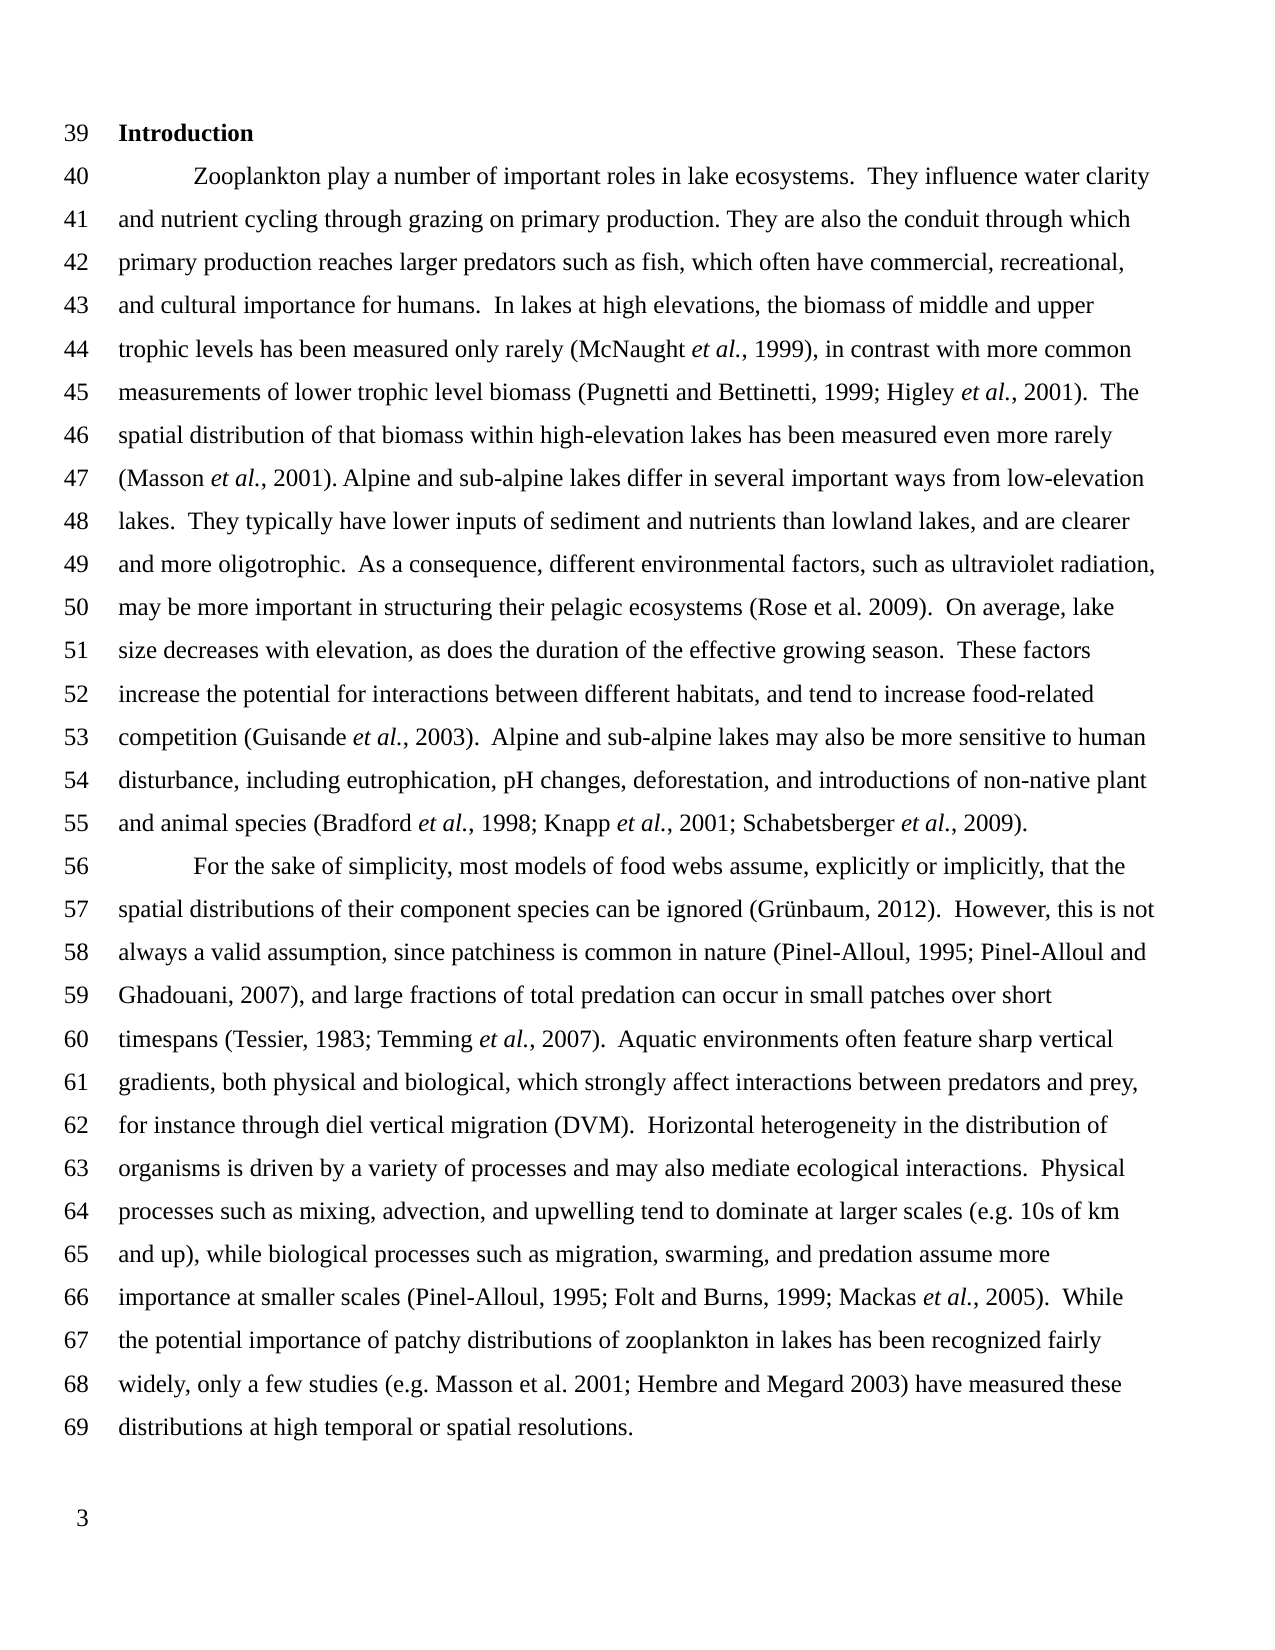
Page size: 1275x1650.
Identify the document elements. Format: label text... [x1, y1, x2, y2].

text Zooplankton play a number of important roles in lake ecosystems. They influence water clarity and nutrient cycling through grazing on primary production. They are also the conduit through which primary production reaches larger predators such as fish, which often have commercial, recreational, and cultural importance for humans. In lakes at high elevations, the biomass of middle and upper trophic levels has been measured only rarely (McNaught et al., 1999)⁠, in contrast with more common measurements of lower trophic level biomass (Pugnetti and Bettinetti, 1999; Higley et al., 2001)⁠. The spatial distribution of that biomass within high-elevation lakes has been measured even more rarely (Masson et al., 2001)⁠. Alpine and sub-alpine lakes differ in several important ways from low-elevation lakes. They typically have lower inputs of sediment and nutrients than lowland lakes, and are clearer and more oligotrophic. As a consequence, different environmental factors, such as ultraviolet radiation, may be more important in structuring their pelagic ecosystems (Rose et al. 2009)⁠. On average, lake size decreases with elevation, as does the duration of the effective growing season. These factors increase the potential for interactions between different habitats, and tend to increase food-related competition (Guisande et al., 2003)⁠. Alpine and sub-alpine lakes may also be more sensitive to human disturbance, including eutrophication, pH changes, deforestation, and introductions of non-native plant and animal species (Bradford et al., 1998; Knapp et al., 2001; Schabetsberger et al., 2009)⁠. [118, 161, 1157, 837]
text Introduction [118, 118, 1157, 147]
text For the sake of simplicity, most models of food webs assume, explicitly or implicitly, that the spatial distributions of their component species can be ignored (Grünbaum, 2012)⁠. However, this is not always a valid assumption, since patchiness is common in nature (Pinel-Alloul, 1995; Pinel-Alloul and Ghadouani, 2007)⁠, and large fractions of total predation can occur in small patches over short timespans (Tessier, 1983; Temming et al., 2007)⁠. Aquatic environments often feature sharp vertical gradients, both physical and biological, which strongly affect interactions between predators and prey, for instance through diel vertical migration (DVM). Horizontal heterogeneity in the distribution of organisms is driven by a variety of processes and may also mediate ecological interactions. Physical processes such as mixing, advection, and upwelling tend to dominate at larger scales (e.g. 10s of km and up), while biological processes such as migration, swarming, and predation assume more importance at smaller scales (Pinel-Alloul, 1995; Folt and Burns, 1999; Mackas et al., 2005)⁠. While the potential importance of patchy distributions of zooplankton in lakes has been recognized fairly widely, only a few studies (e.g. Masson et al. 2001; Hembre and Megard 2003)⁠ have measured these distributions at high temporal or spatial resolutions. [118, 851, 1157, 1441]
